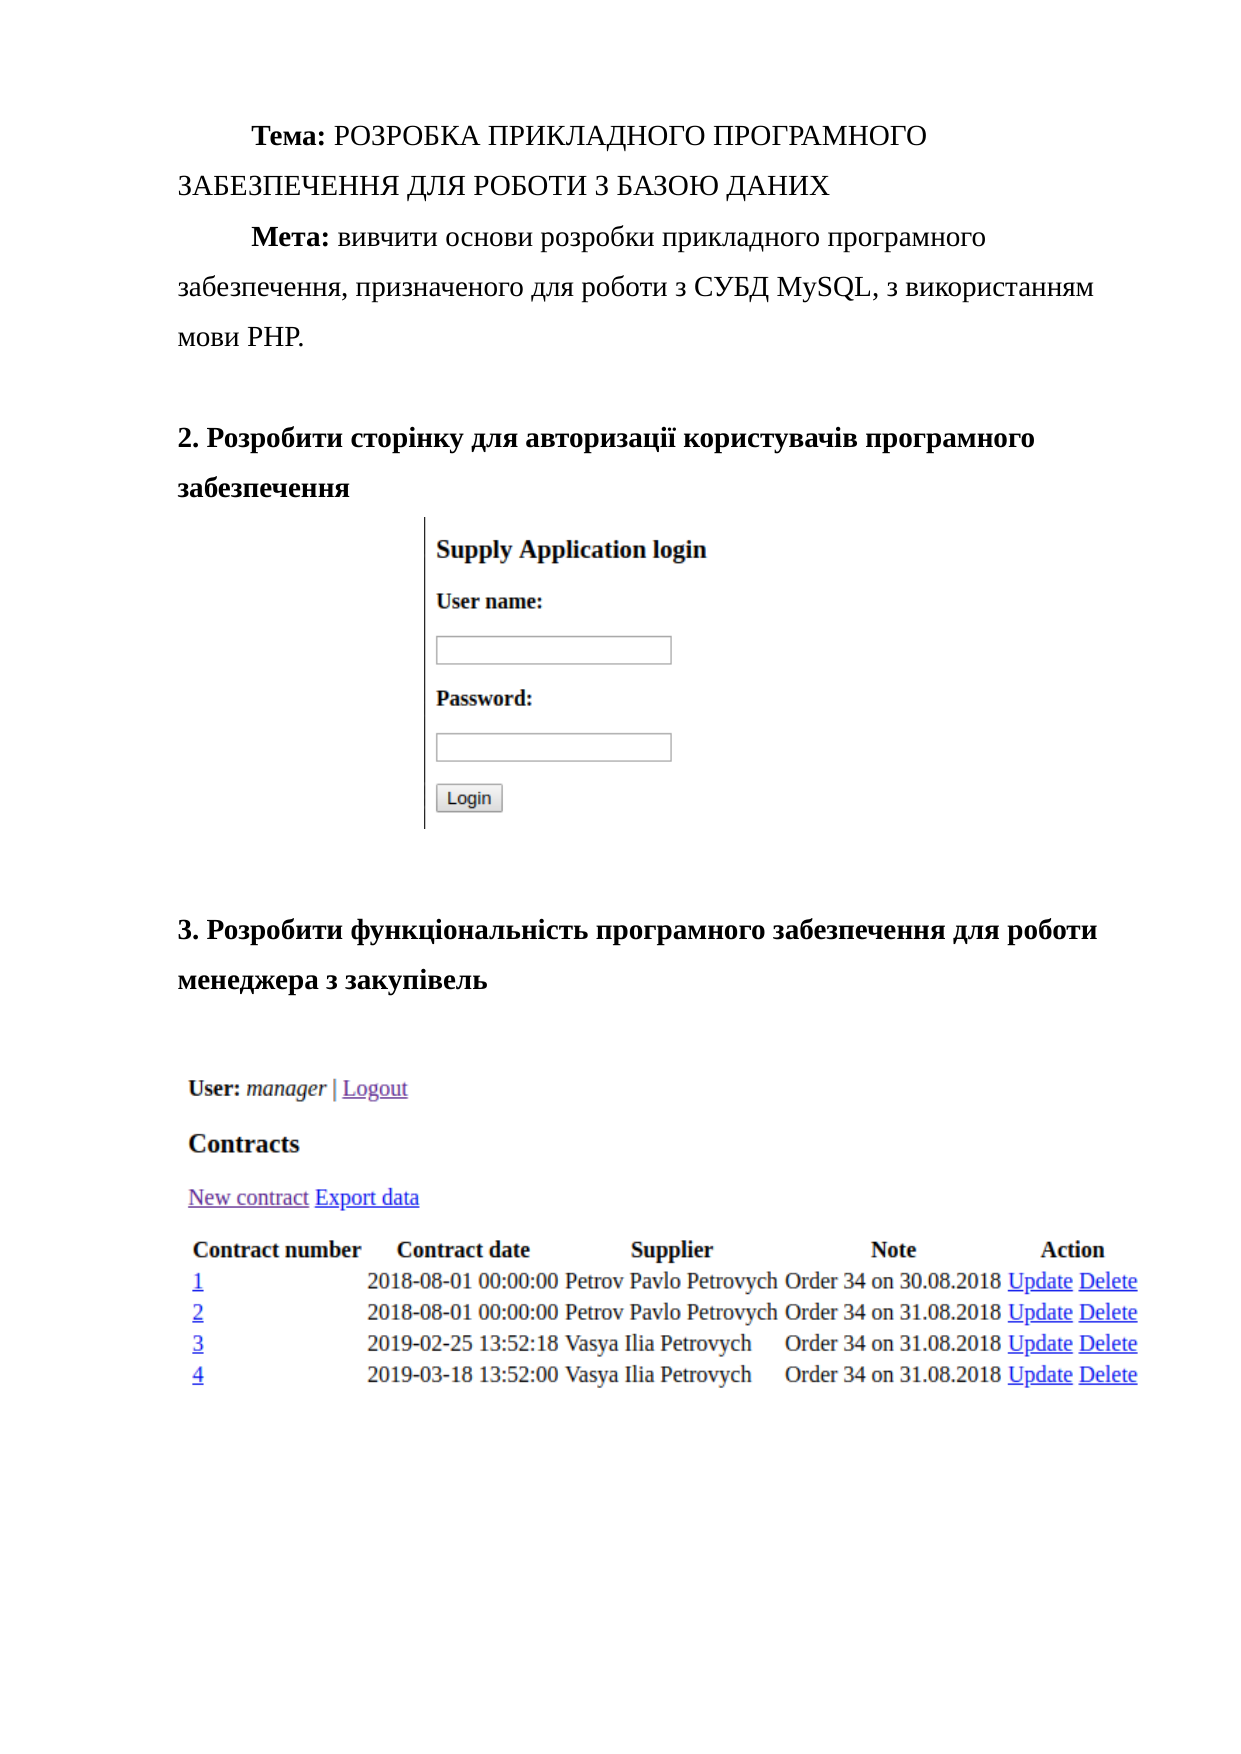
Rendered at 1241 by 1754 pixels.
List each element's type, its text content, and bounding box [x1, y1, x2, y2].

picture [424, 517, 721, 829]
text Мета: вивчити основи розробки прикладного програмного забезпечення, призначеного для роботи з СУБД MySQL, з використанням мови PHP. [177, 219, 1152, 353]
text Тема: РОЗРОБКА ПРИКЛАДНОГО ПРОГРАМНОГО ЗАБЕЗПЕЧЕННЯ ДЛЯ РОБОТИ З БАЗОЮ ДАНИХ [177, 118, 1152, 202]
text 2. Розробити сторінку для авторизації користувачів програмного забезпечення [177, 420, 1152, 504]
picture [177, 1062, 1152, 1395]
text 3. Розробити функціональність програмного забезпечення для роботи менеджера з закупівель [177, 912, 1152, 996]
